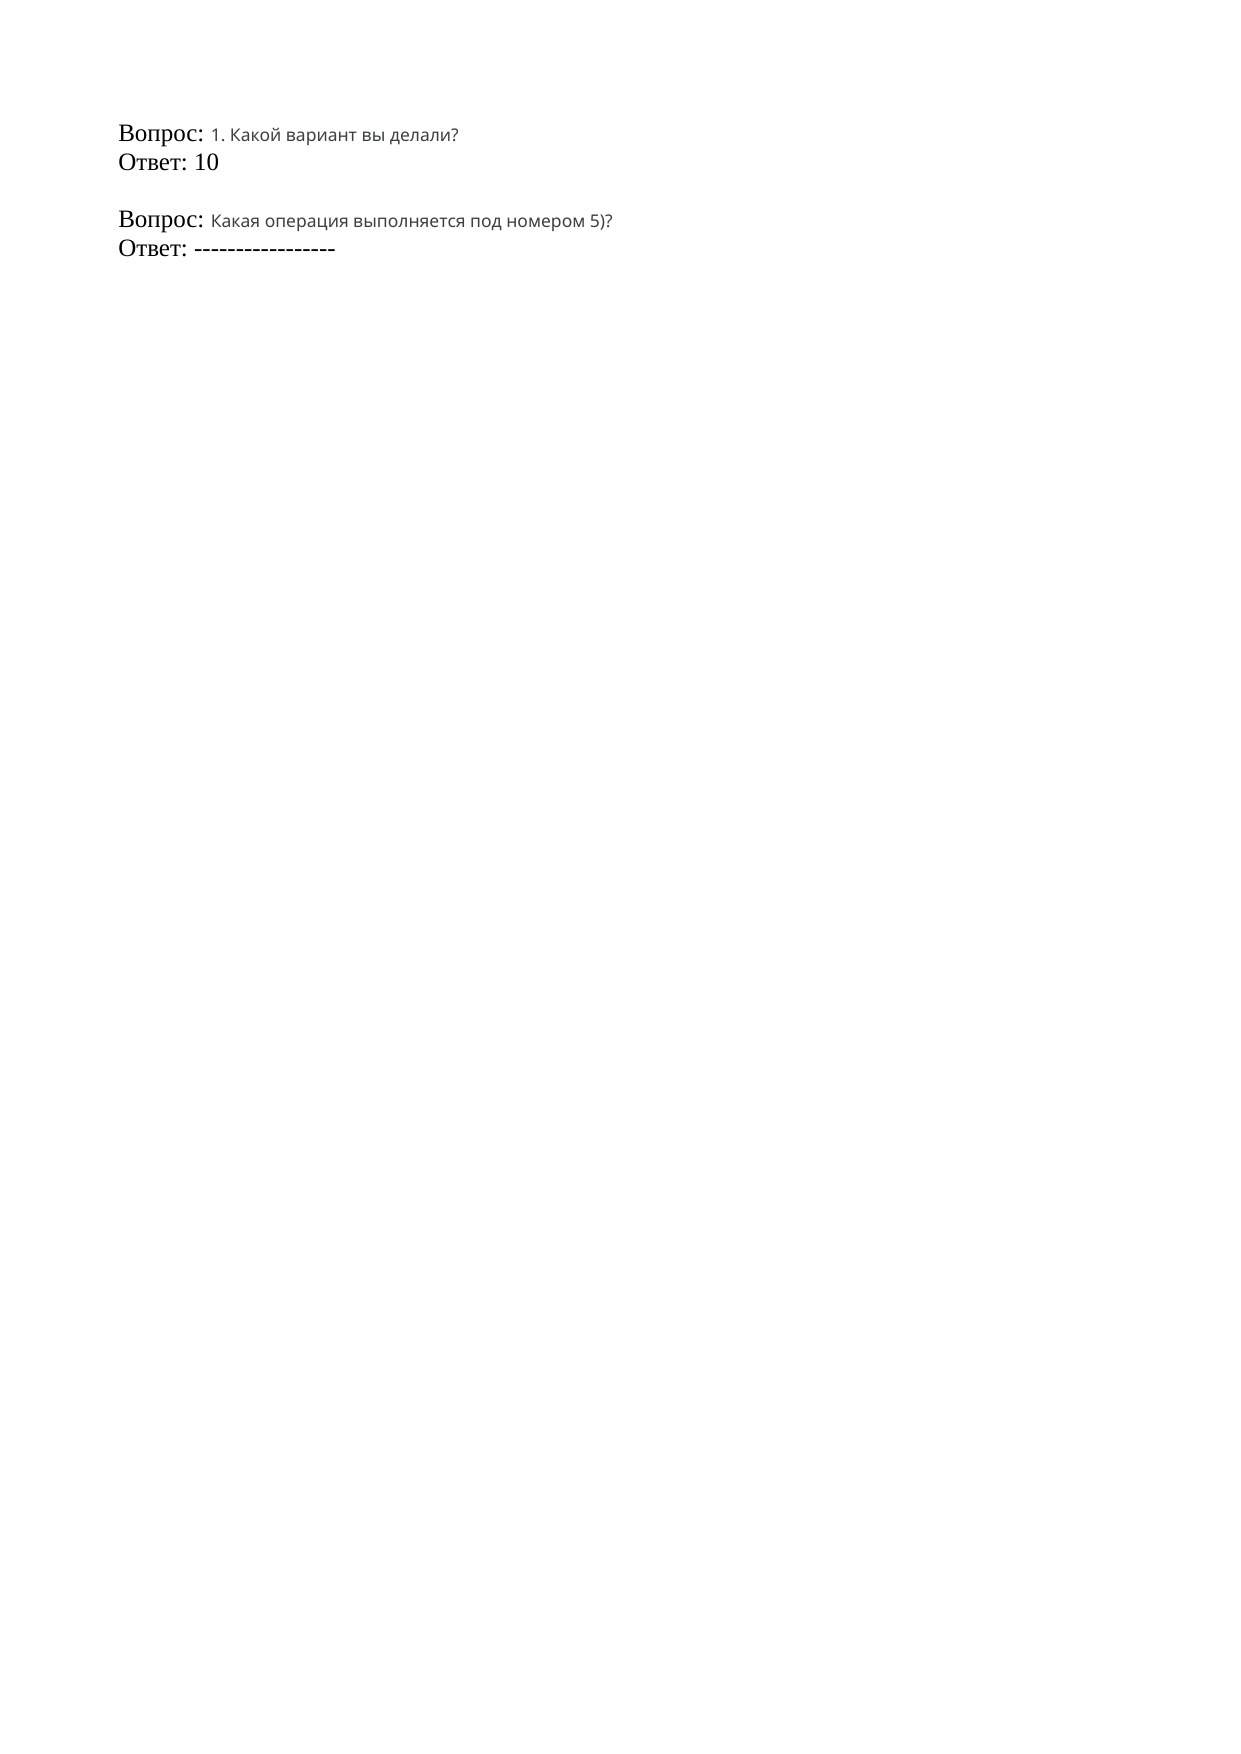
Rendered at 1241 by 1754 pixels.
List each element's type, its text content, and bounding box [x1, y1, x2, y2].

text Вопрос: Какая операция выполняется под номером 5)? [118, 204, 1122, 233]
text Ответ: ----------------- [118, 233, 1122, 262]
text Ответ: 10 [118, 147, 1122, 176]
text Вопрос: 1. Какой вариант вы делали? [118, 118, 1122, 147]
